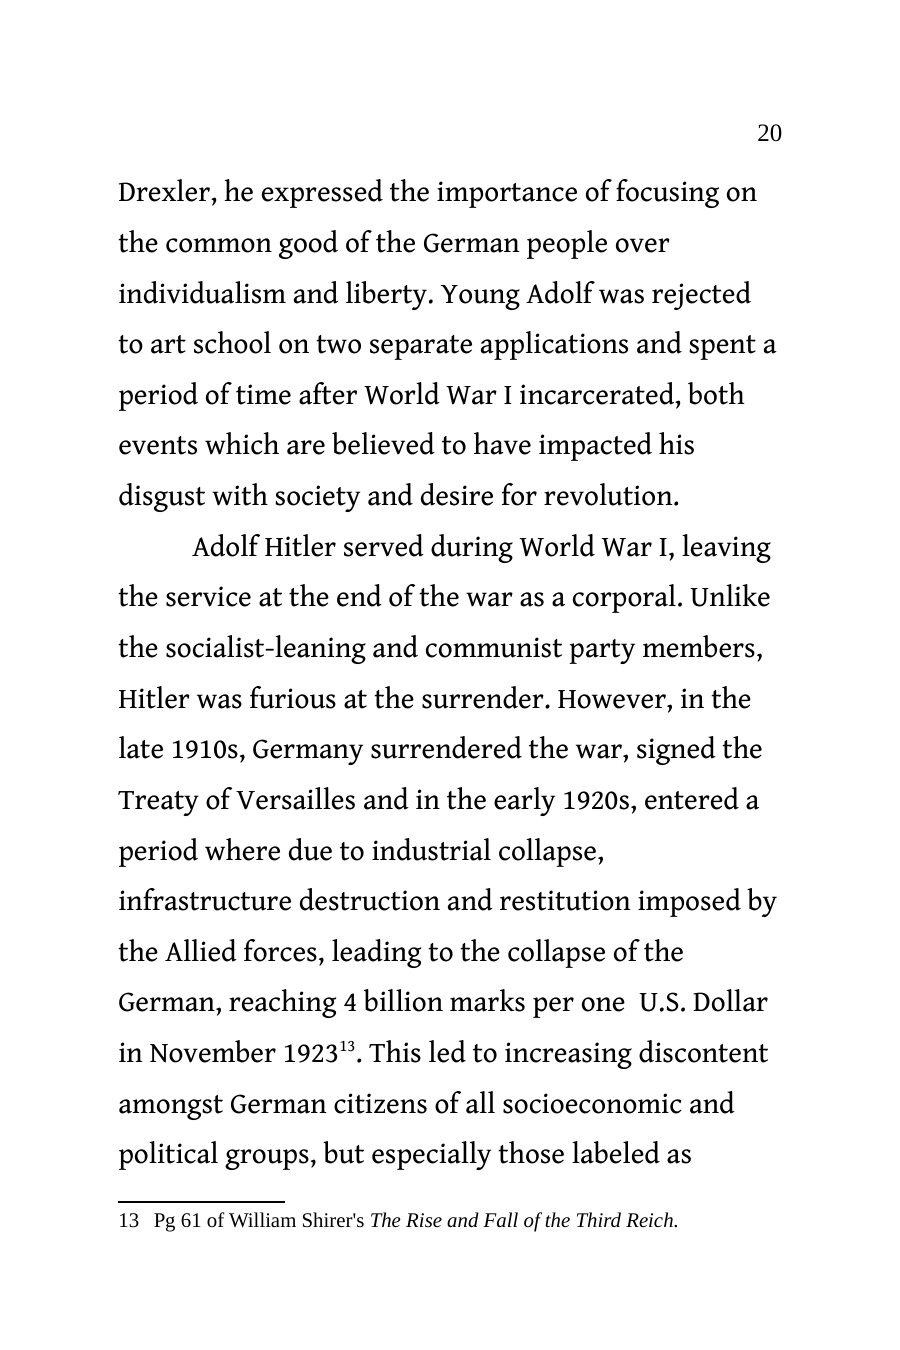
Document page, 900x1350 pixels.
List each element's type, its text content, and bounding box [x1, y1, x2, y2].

text Pg 61 of William Shirer's The Rise and Fall of the Third Reich. [118, 1208, 782, 1232]
text Adolf Hitler served during World War I, leaving the service at the end of the war as a corporal. Unlike the socialist-leaning and communist party members, Hitler was furious at the surrender. However, in the late 1910s, Germany surrendered the war, signed the Treaty of Versailles and in the early 1920s, entered a period where due to industrial collapse, infrastructure destruction and restitution imposed by the Allied forces, leading to the collapse of the German, reaching 4 billion marks per one U.S. Dollar in November 1923. This led to increasing discontent amongst German citizens of all socioeconomic and political groups, but especially those labeled as [118, 531, 782, 1172]
text Drexler, he expressed the importance of focusing on the common good of the German people over individualism and liberty. Young Adolf was rejected to art school on two separate applications and spent a period of time after World War I incarcerated, both events which are believed to have impacted his disgust with society and desire for revolution. [118, 176, 782, 514]
